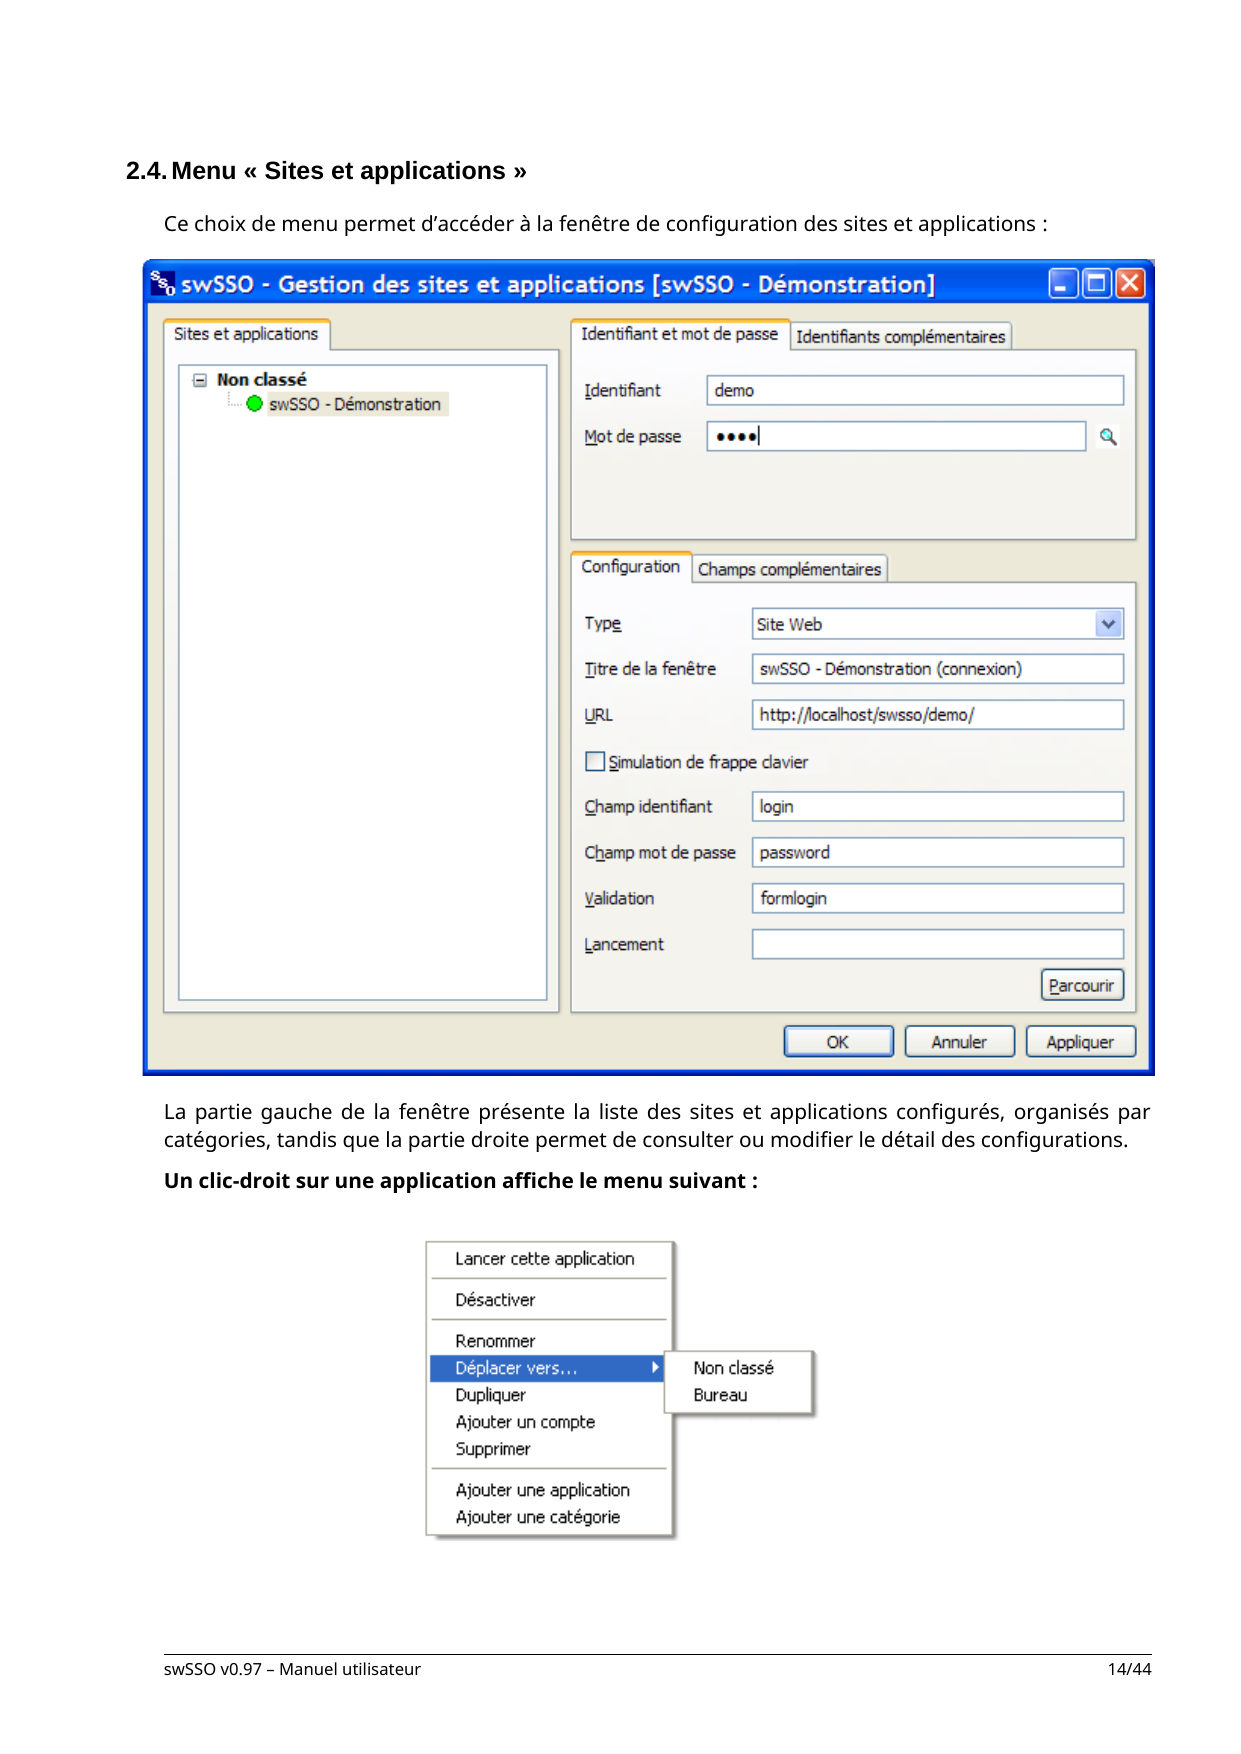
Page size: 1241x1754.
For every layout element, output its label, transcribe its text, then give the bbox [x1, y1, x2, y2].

text La partie gauche de la fenêtre présente la liste des sites et applications configurés, organisés par catégories, tandis que la partie droite permet de consulter ou modifier le détail des configurations. [164, 1097, 1152, 1154]
subtitle Menu « Sites et applications » [126, 156, 1152, 184]
picture [142, 259, 1155, 1076]
text Un clic-droit sur une application affiche le menu suivant : [164, 1167, 1152, 1195]
text Ce choix de menu permet d’accéder à la fenêtre de configuration des sites et applications : [164, 209, 1152, 238]
